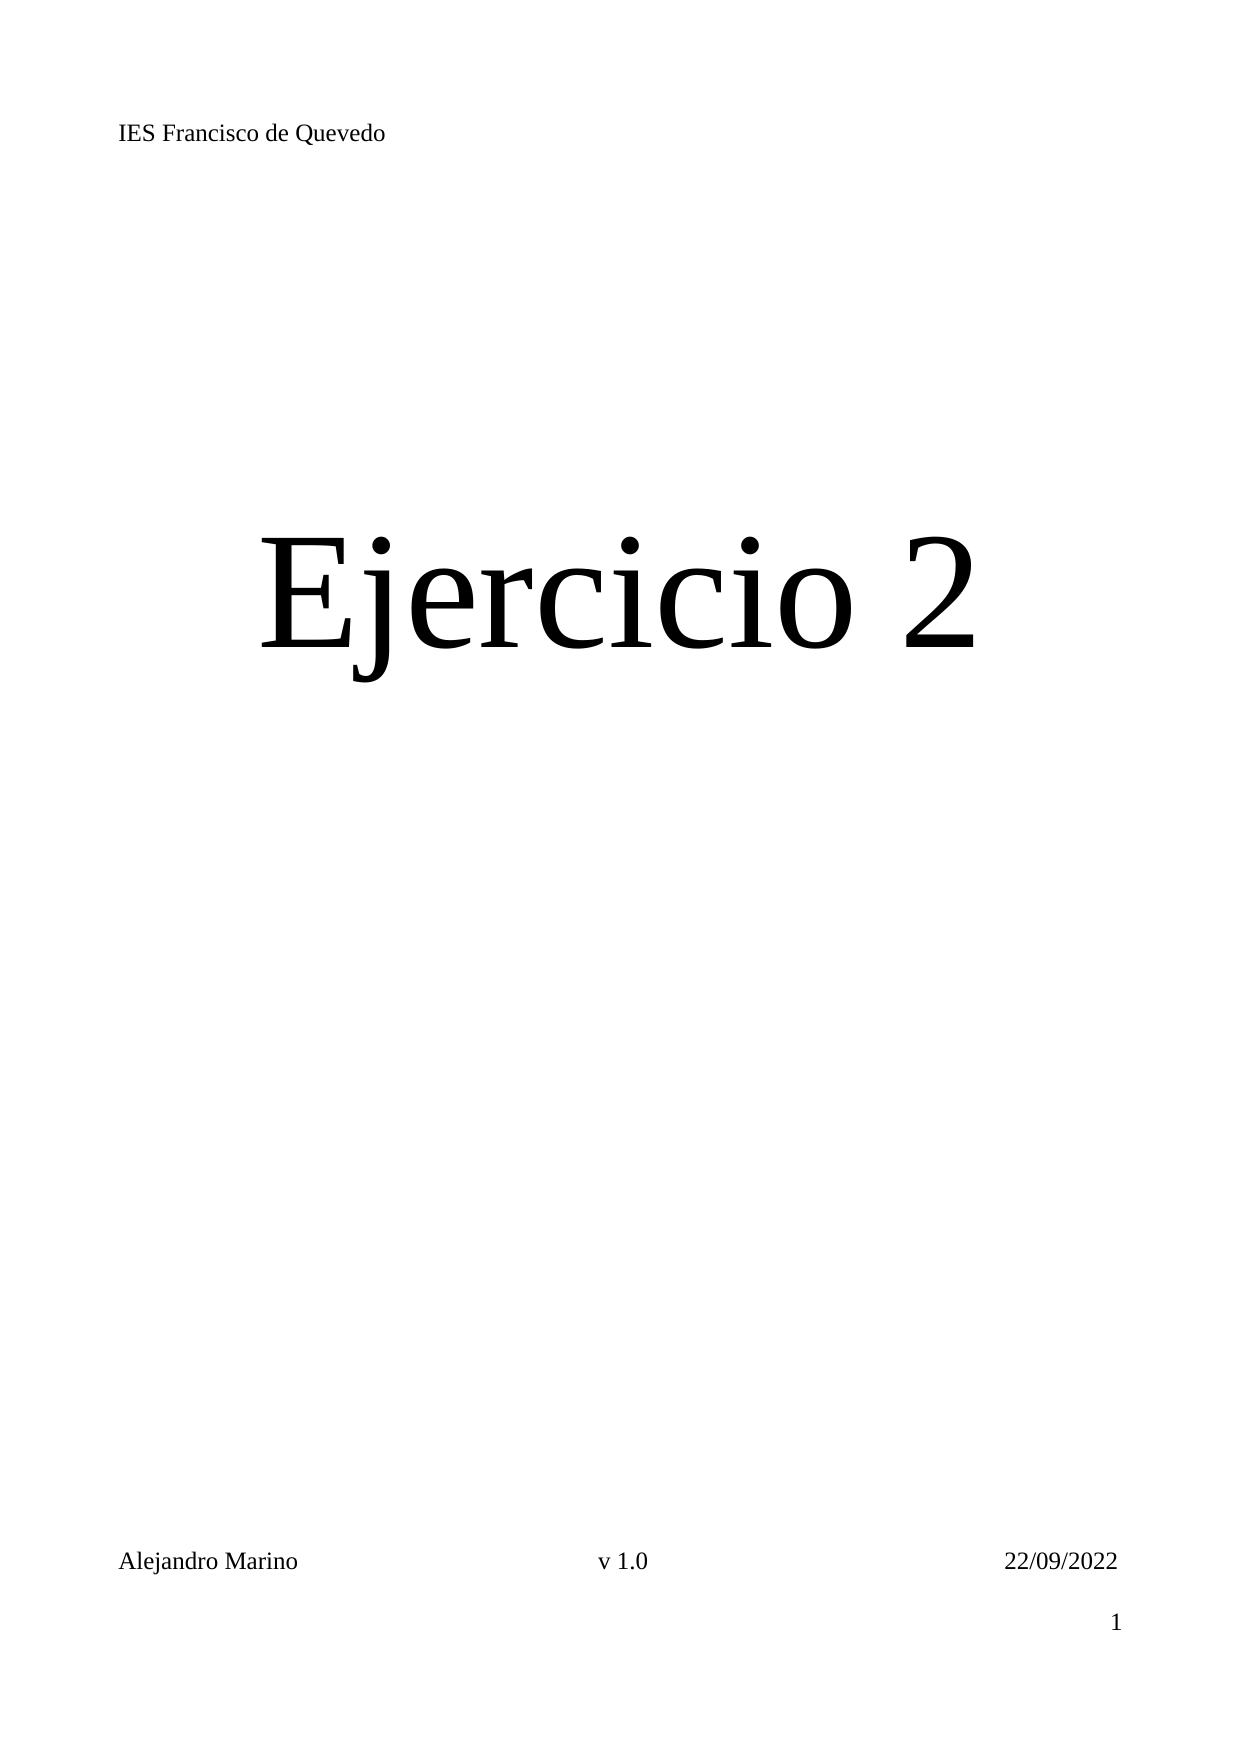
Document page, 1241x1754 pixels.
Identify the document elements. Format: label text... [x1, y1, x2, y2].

text IES Francisco de Quevedo [118, 118, 1122, 147]
text Ejercicio 2 [118, 492, 1122, 683]
text Alejandro Marino v 1.0 22/09/2022 [118, 1546, 1122, 1575]
